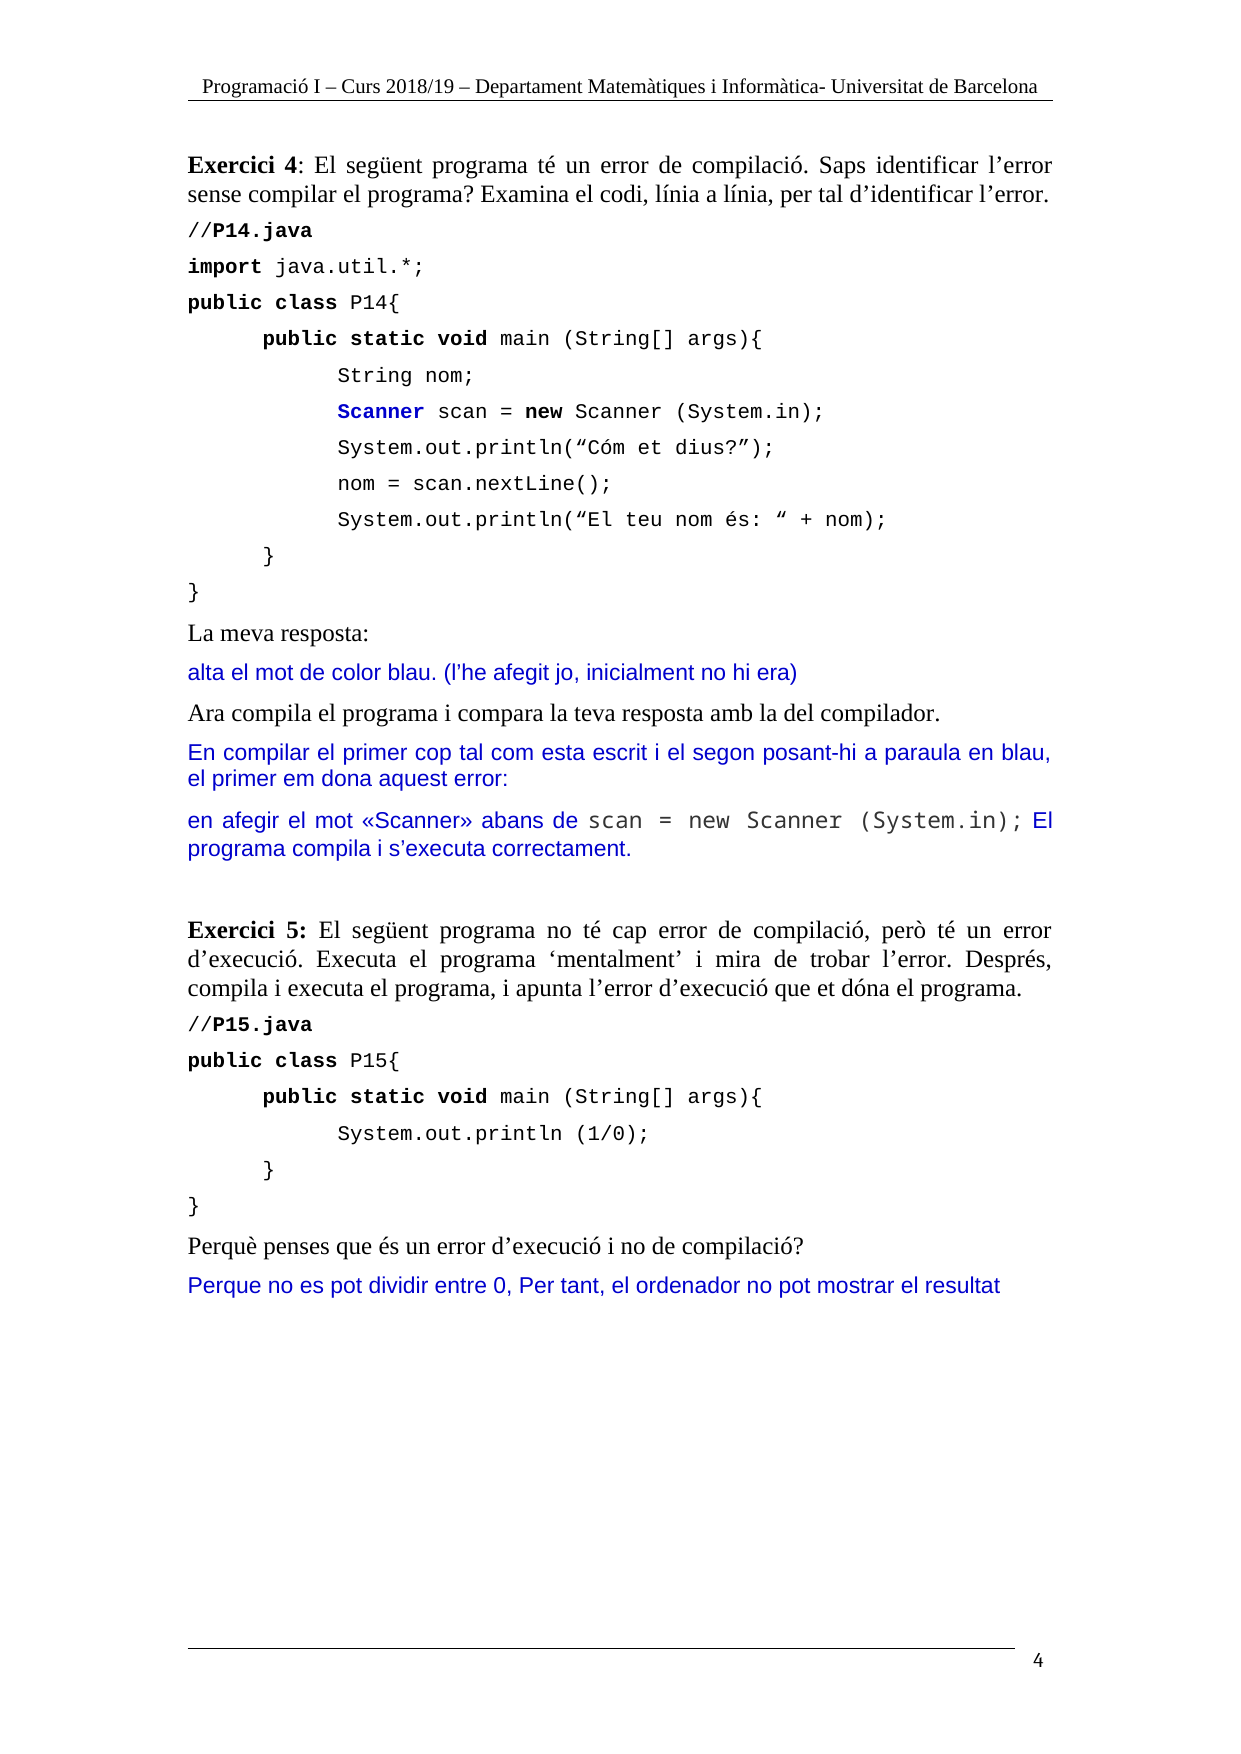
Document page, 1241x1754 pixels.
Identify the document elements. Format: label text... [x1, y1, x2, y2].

text } [187, 1159, 1053, 1182]
text } [187, 581, 1053, 605]
text Exercici 5: El següent programa no té cap error de compilació, però té un error d’execució. Executa el programa ‘mentalment’ i mira de trobar l’error. Després, compila i executa el programa, i apunta l’error d’execució que et dóna el programa. [187, 916, 1053, 1002]
text System.out.println(“Cóm et dius?”); [187, 437, 1053, 461]
text Scanner scan = new Scanner (System.in); [262, 401, 1053, 424]
text Perquè penses que és un error d’execució i no de compilació? [187, 1231, 1053, 1260]
text public class P15{ [187, 1050, 1053, 1074]
text String nom; [187, 364, 1053, 388]
text Perque no es pot dividir entre 0, Per tant, el ordenador no pot mostrar el resultat [187, 1272, 1053, 1299]
text System.out.println (1/0); [187, 1123, 1053, 1146]
text public class P14{ [187, 292, 1053, 316]
text public static void main (String[] args){ [187, 1087, 1053, 1110]
text //P15.java [187, 1014, 1053, 1038]
text import java.util.*; [187, 256, 1053, 280]
text Ara compila el programa i compara la teva resposta amb la del compilador. [187, 698, 1053, 726]
text En compilar el primer cop tal com esta escrit i el segon posant-hi a paraula en blau, el primer em dona aquest error: [187, 739, 1053, 792]
text nom = scan.nextLine(); [187, 473, 1053, 497]
text en afegir el mot «Scanner» abans de scan = new Scanner (System.in); El programa compila i s’executa correctament. [187, 804, 1053, 862]
text } [187, 545, 1053, 569]
text System.out.println(“El teu nom és: “ + nom); [262, 509, 1053, 533]
text alta el mot de color blau. (l’he afegit jo, inicialment no hi era) [187, 659, 1053, 685]
text } [187, 1195, 1053, 1219]
text La meva resposta: [187, 618, 1053, 646]
text //P14.java [187, 220, 1053, 244]
text public static void main (String[] args){ [187, 328, 1053, 352]
text Exercici 4: El següent programa té un error de compilació. Saps identificar l’error sense compilar el programa? Examina el codi, línia a línia, per tal d’identificar l’error. [187, 150, 1053, 207]
